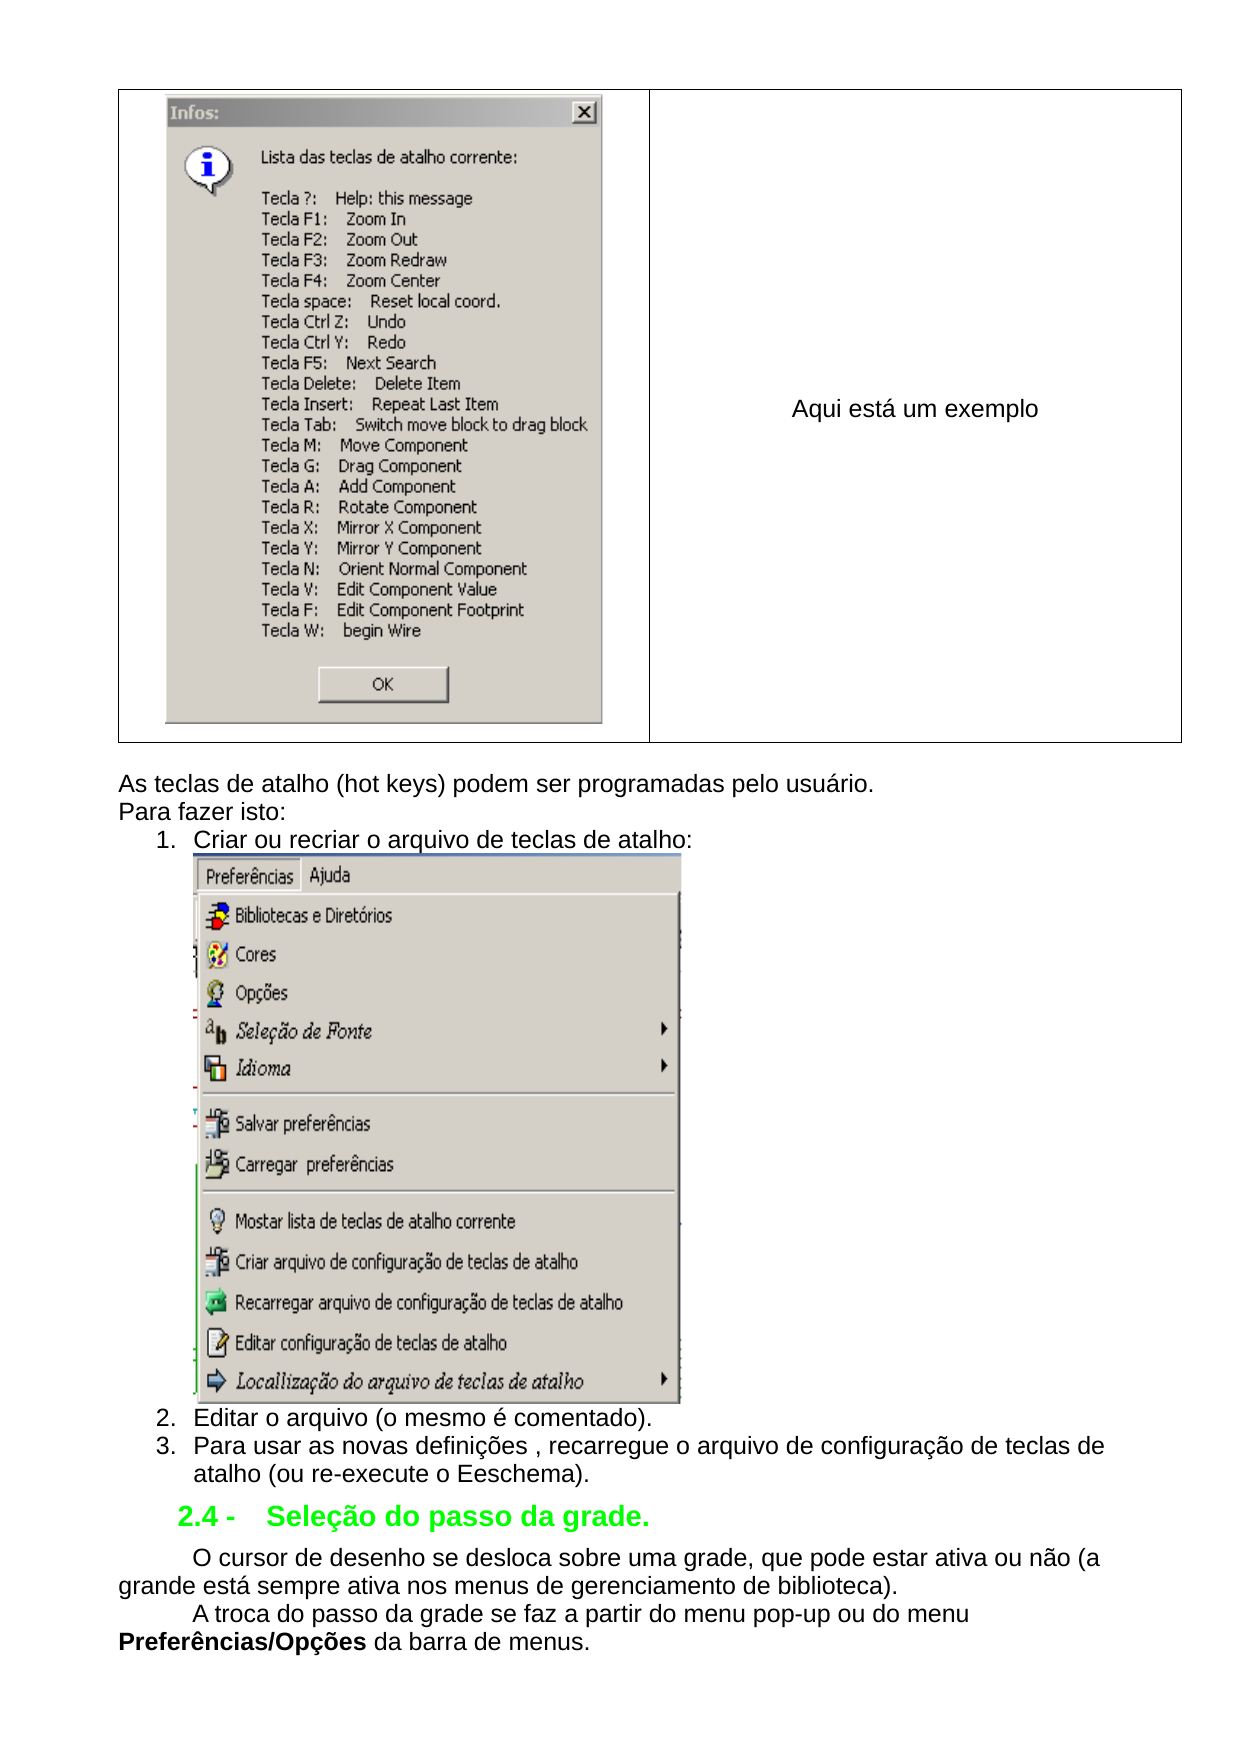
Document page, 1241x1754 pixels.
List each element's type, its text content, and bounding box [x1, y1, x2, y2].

subtitle Seleção do passo da grade. [177, 1499, 1181, 1532]
table_header Aqui está um exemplo [650, 90, 1181, 742]
table_header [119, 90, 649, 742]
picture [193, 853, 682, 1404]
text As teclas de atalho (hot keys) podem ser programadas pelo usuário. [118, 770, 1181, 798]
text A troca do passo da grade se faz a partir do menu pop-up ou do menu Preferências/Opções da barra de menus. [118, 1600, 1181, 1656]
text O cursor de desenho se desloca sobre uma grade, que pode estar ativa ou não (a grande está sempre ativa nos menus de gerenciamento de biblioteca). [118, 1544, 1181, 1600]
text Para fazer isto: [118, 798, 1181, 826]
list Para usar as novas definições , recarregue o arquivo de configuração de teclas de atalho (ou re-execute o Eeschema). [156, 1432, 1181, 1488]
list Editar o arquivo (o mesmo é comentado). [156, 1404, 1181, 1432]
picture [165, 94, 603, 724]
list Criar ou recriar o arquivo de teclas de atalho: [156, 826, 1181, 1404]
